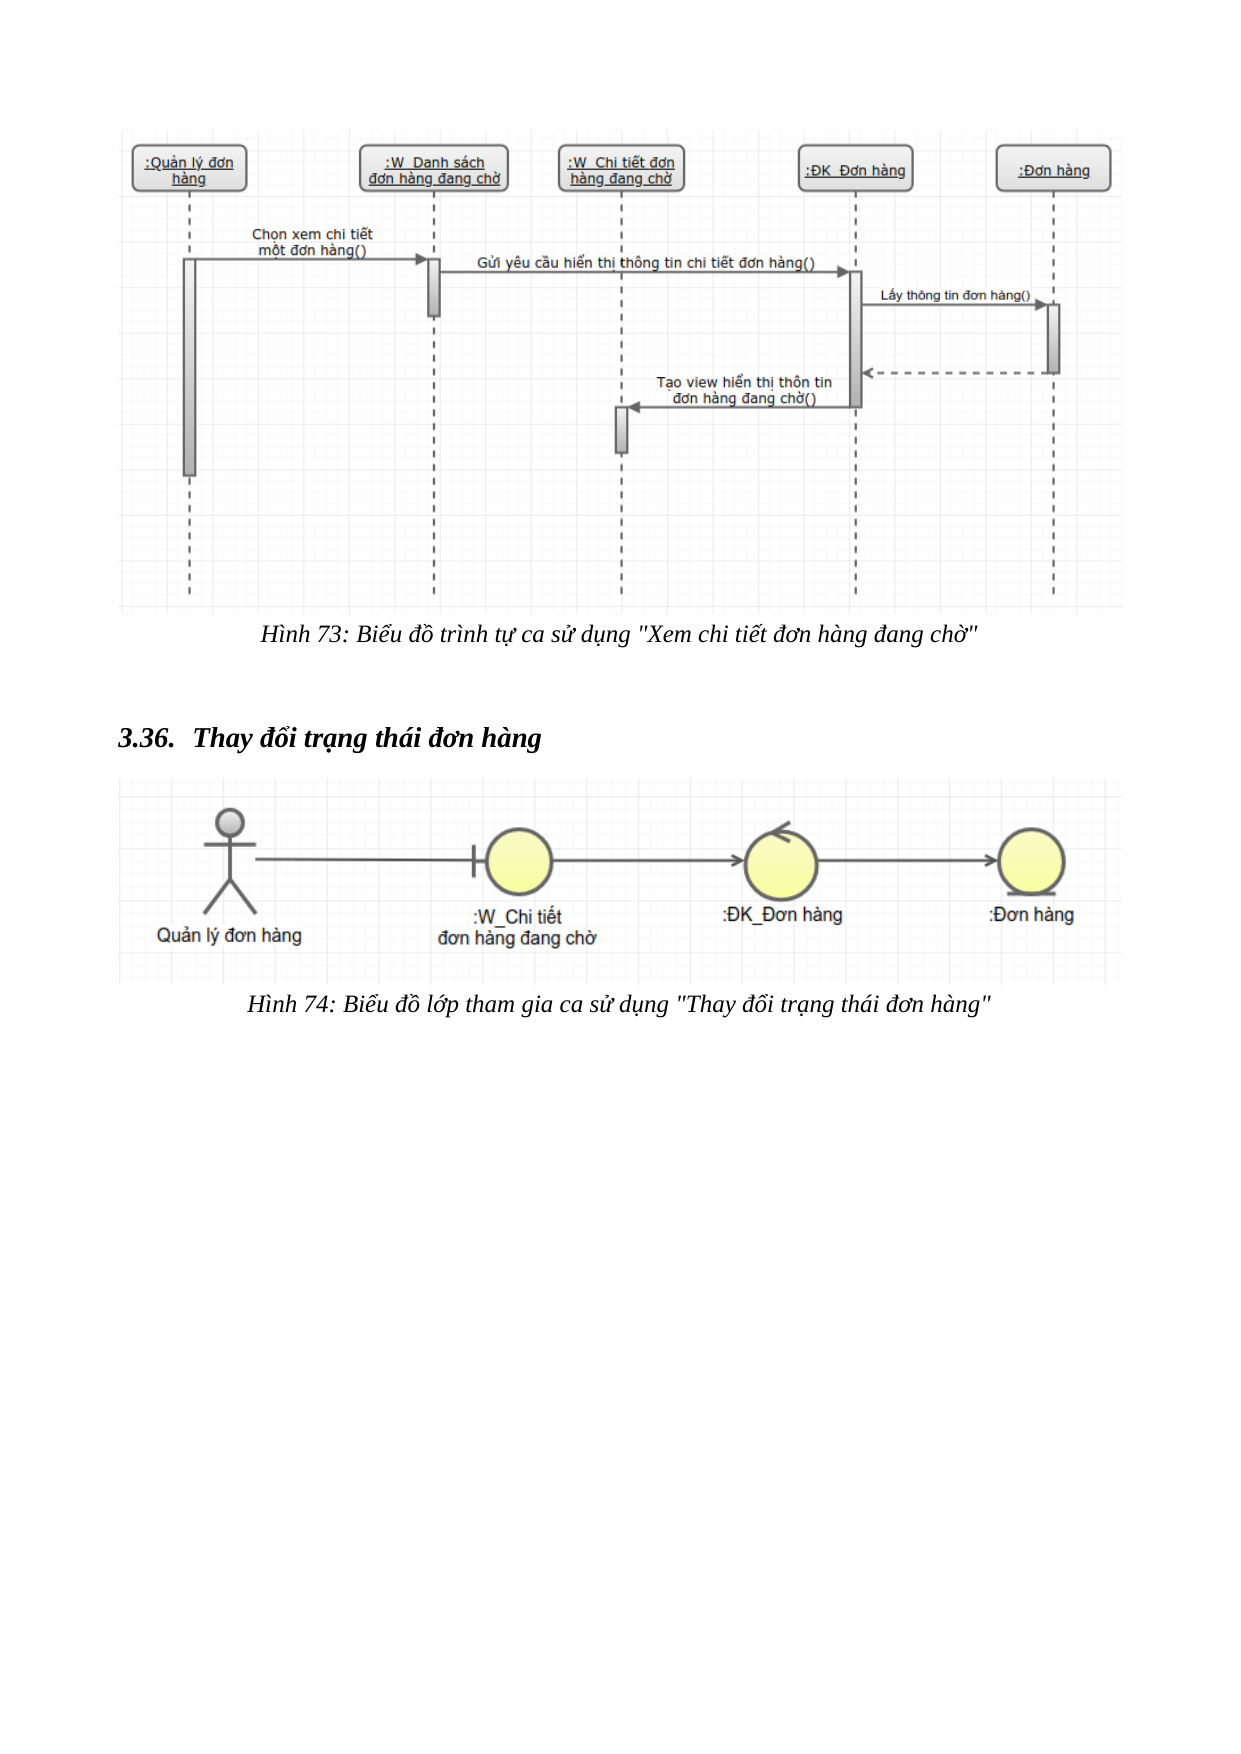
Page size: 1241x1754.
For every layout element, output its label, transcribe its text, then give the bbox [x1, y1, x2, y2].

text Hình 74: Biểu đồ lớp tham gia ca sử dụng "Thay đổi trạng thái đơn hàng" [118, 985, 1122, 1018]
picture [118, 778, 1123, 985]
picture [118, 130, 1123, 614]
text Hình 73: Biểu đồ trình tự ca sử dụng "Xem chi tiết đơn hàng đang chờ" [118, 614, 1122, 647]
subtitle Thay đổi trạng thái đơn hàng [118, 720, 1122, 753]
